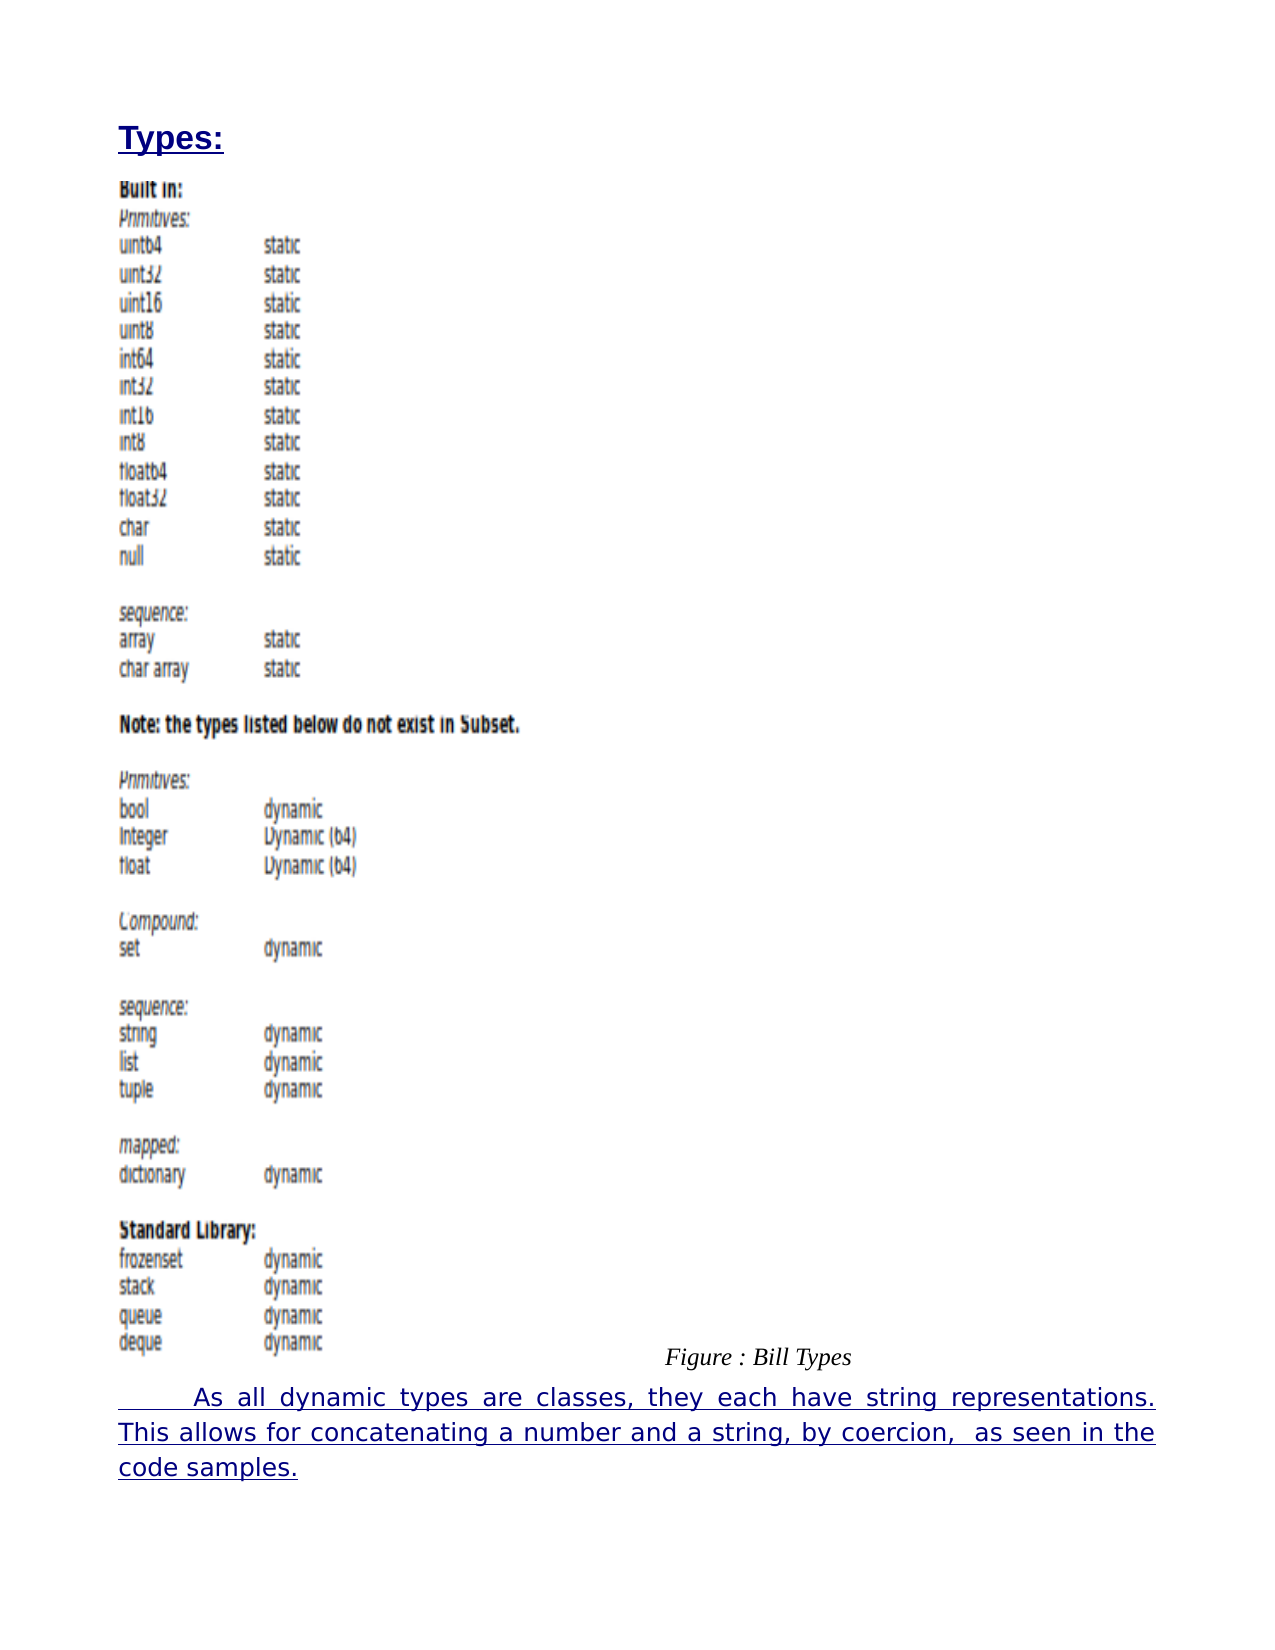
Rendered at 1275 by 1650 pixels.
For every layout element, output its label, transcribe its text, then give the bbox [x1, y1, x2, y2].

subtitle Types: [118, 118, 1157, 157]
picture [118, 181, 665, 1366]
text Figure : Bill Types [118, 182, 1157, 1371]
text As all dynamic types are classes, they each have string representations. This allows for concatenating a number and a string, by coercion, as seen in the code samples. [118, 1383, 1157, 1483]
